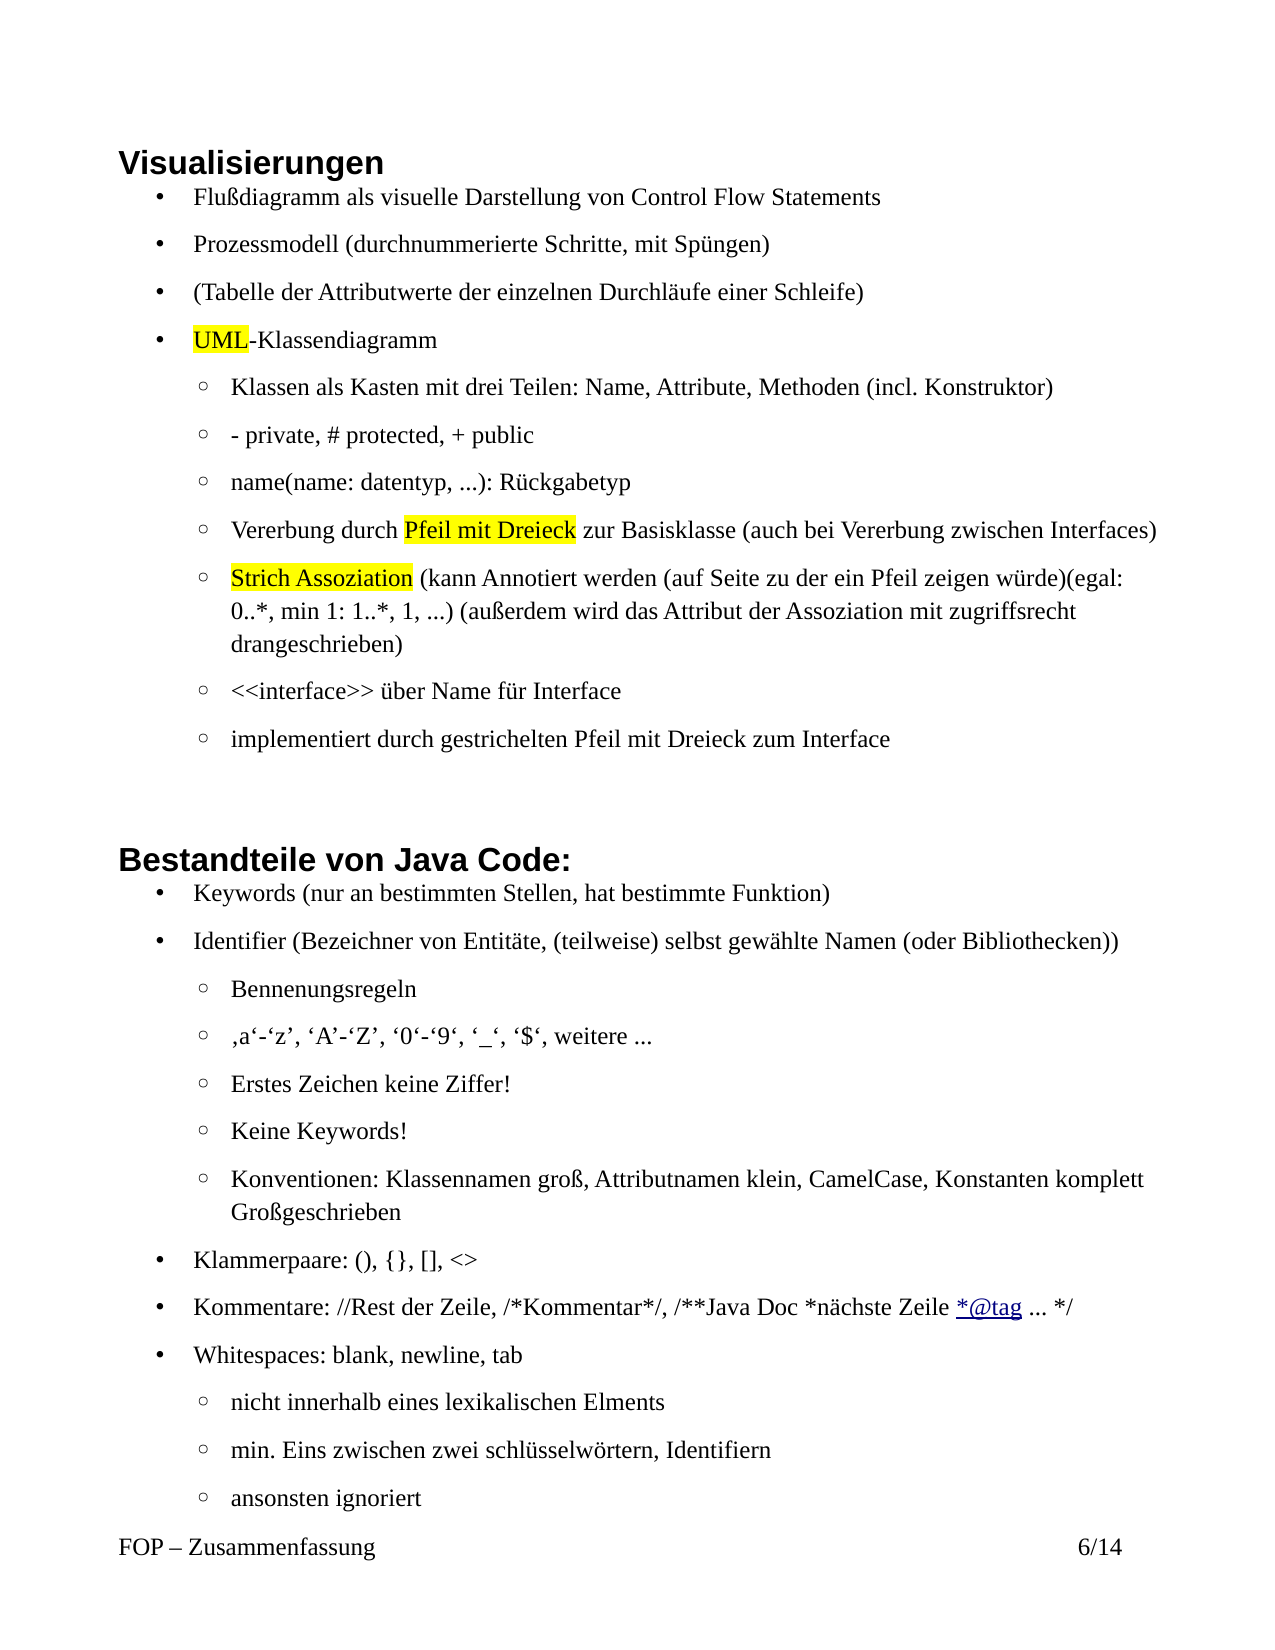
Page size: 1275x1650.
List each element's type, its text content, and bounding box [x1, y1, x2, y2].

list Keywords (nur an bestimmten Stellen, hat bestimmte Funktion) [156, 878, 1157, 907]
list <<interface>> über Name für Interface [193, 676, 1157, 705]
list Klammerpaare: (), {}, [], <> [156, 1245, 1157, 1273]
list Keine Keywords! [193, 1116, 1157, 1145]
list name(name: datentyp, ...): Rückgabetyp [193, 467, 1157, 496]
list Prozessmodell (durchnummerierte Schritte, mit Spüngen) [156, 229, 1157, 258]
list Klassen als Kasten mit drei Teilen: Name, Attribute, Methoden (incl. Konstruktor) [193, 372, 1157, 401]
list ansonsten ignoriert [193, 1483, 1157, 1511]
list UML-Klassendiagramm [156, 325, 1157, 353]
subtitle Bestandteile von Java Code: [118, 840, 1157, 878]
list nicht innerhalb eines lexikalischen Elments [193, 1387, 1157, 1416]
list ‚a‘-‘z’, ‘A’-‘Z’, ‘0‘-‘9‘, ‘_‘, ‘$‘, weitere ... [193, 1021, 1157, 1050]
list (Tabelle der Attributwerte der einzelnen Durchläufe einer Schleife) [156, 277, 1157, 306]
list Strich Assoziation (kann Annotiert werden (auf Seite zu der ein Pfeil zeigen würde)(egal: 0..*, min 1: 1..*, 1, ...) (außerdem wird das Attribut der Assoziation mit zugriffsrecht drangeschrieben) [193, 563, 1157, 657]
list Flußdiagramm als visuelle Darstellung von Control Flow Statements [156, 182, 1157, 211]
list Identifier (Bezeichner von Entitäte, (teilweise) selbst gewählte Namen (oder Bibliothecken)) [156, 926, 1157, 955]
list Konventionen: Klassennamen groß, Attributnamen klein, CamelCase, Konstanten komplett Großgeschrieben [193, 1164, 1157, 1226]
list Bennenungsregeln [193, 974, 1157, 1002]
list Whitespaces: blank, newline, tab [156, 1340, 1157, 1369]
list - private, # protected, + public [193, 420, 1157, 449]
list Erstes Zeichen keine Ziffer! [193, 1069, 1157, 1098]
list Kommentare: //Rest der Zeile, /*Kommentar*/, /**Java Doc *nächste Zeile *@tag ... */ [156, 1292, 1157, 1321]
list min. Eins zwischen zwei schlüsselwörtern, Identifiern [193, 1435, 1157, 1464]
subtitle Visualisierungen [118, 143, 1157, 182]
list implementiert durch gestrichelten Pfeil mit Dreieck zum Interface [193, 724, 1157, 753]
list Vererbung durch Pfeil mit Dreieck zur Basisklasse (auch bei Vererbung zwischen Interfaces) [193, 515, 1157, 544]
